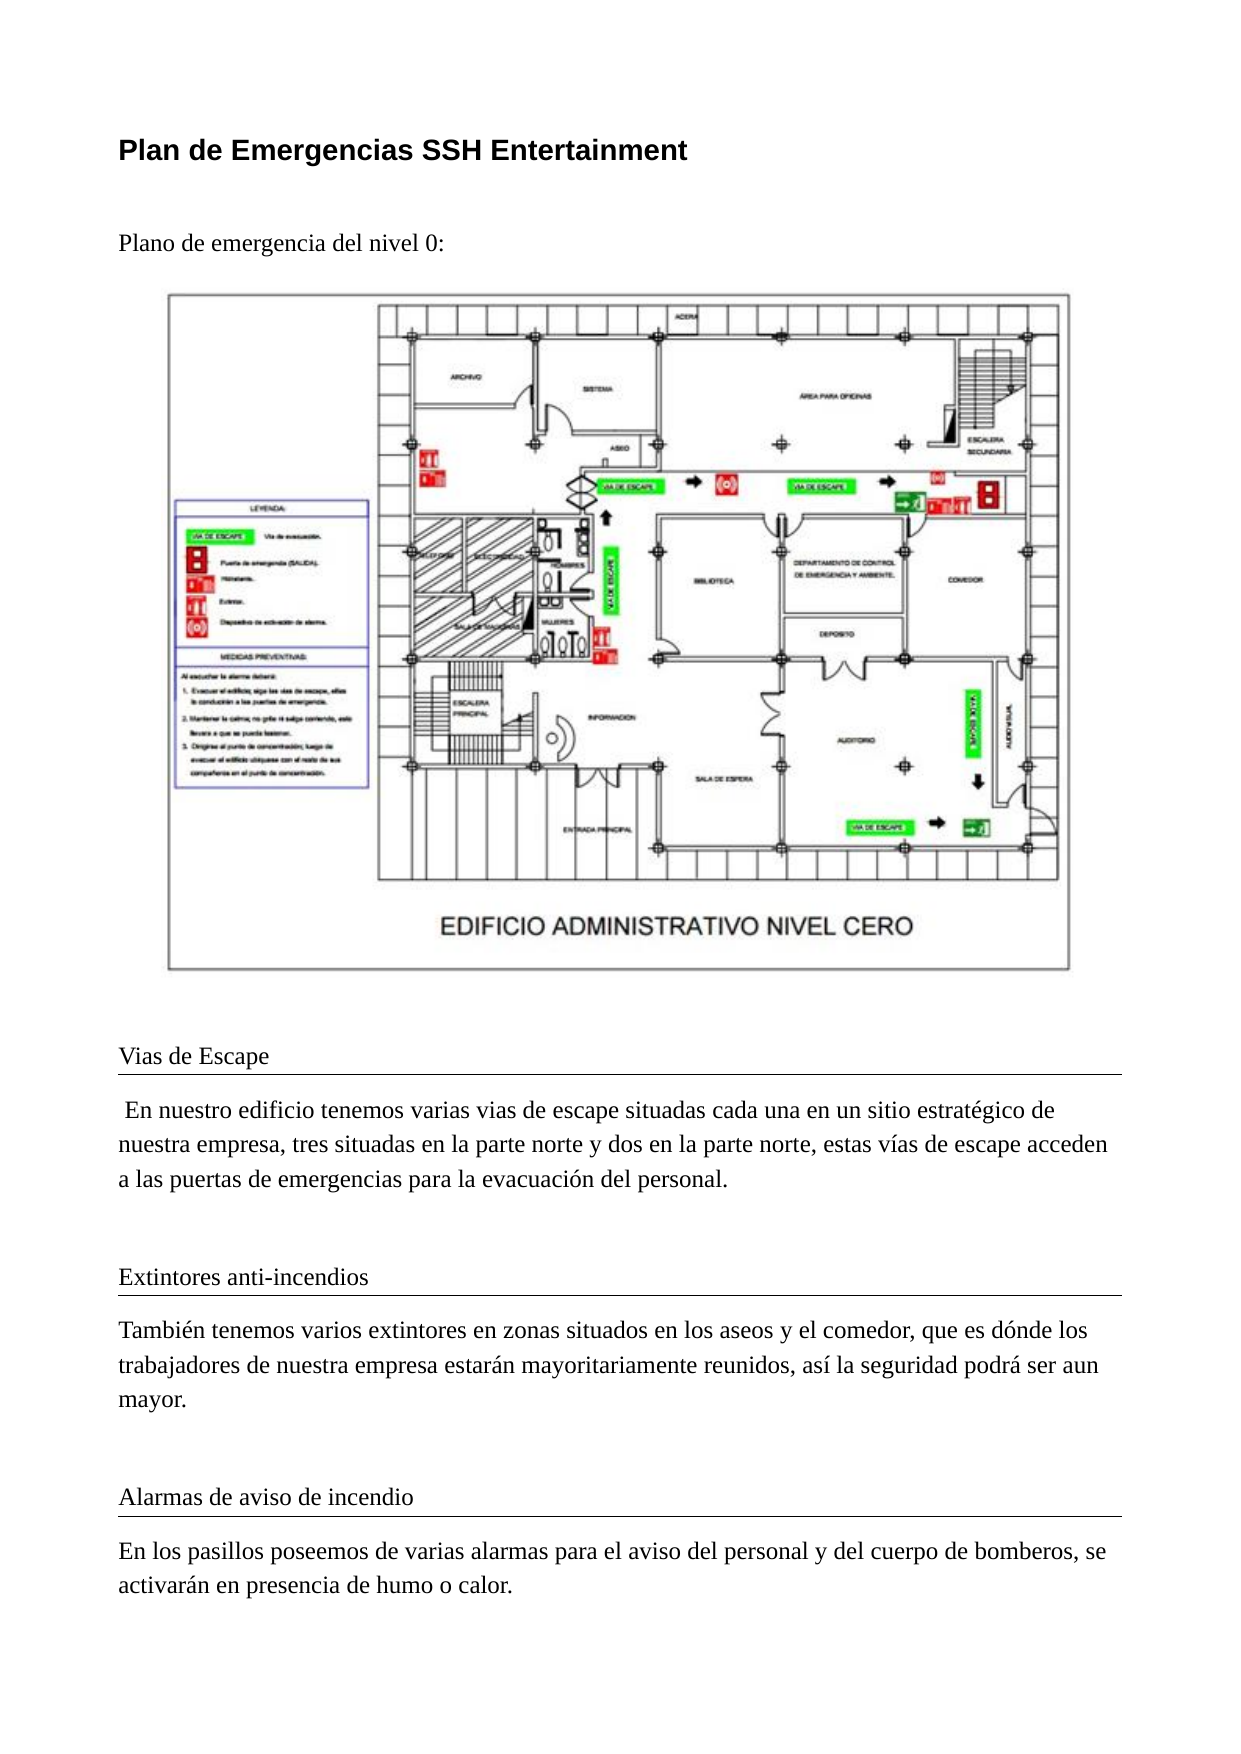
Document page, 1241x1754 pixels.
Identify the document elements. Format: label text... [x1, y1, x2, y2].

text Plano de emergencia del nivel 0: [118, 228, 1122, 257]
subtitle Plan de Emergencias SSH Entertainment [118, 133, 1122, 166]
text También tenemos varios extintores en zonas situados en los aseos y el comedor, que es dónde los trabajadores de nuestra empresa estarán mayoritariamente reunidos, así la seguridad podrá ser aun mayor. [118, 1315, 1122, 1413]
text Extintores anti-incendios [118, 1262, 1122, 1295]
picture [160, 277, 1080, 987]
text Vias de Escape [118, 1041, 1122, 1074]
text Alarmas de aviso de incendio [118, 1482, 1122, 1516]
text En los pasillos poseemos de varias alarmas para el aviso del personal y del cuerpo de bomberos, se activarán en presencia de humo o calor. [118, 1536, 1122, 1599]
text En nuestro edificio tenemos varias vias de escape situadas cada una en un sitio estratégico de nuestra empresa, tres situadas en la parte norte y dos en la parte norte, estas vías de escape acceden a las puertas de emergencias para la evacuación del personal. [118, 1095, 1122, 1192]
